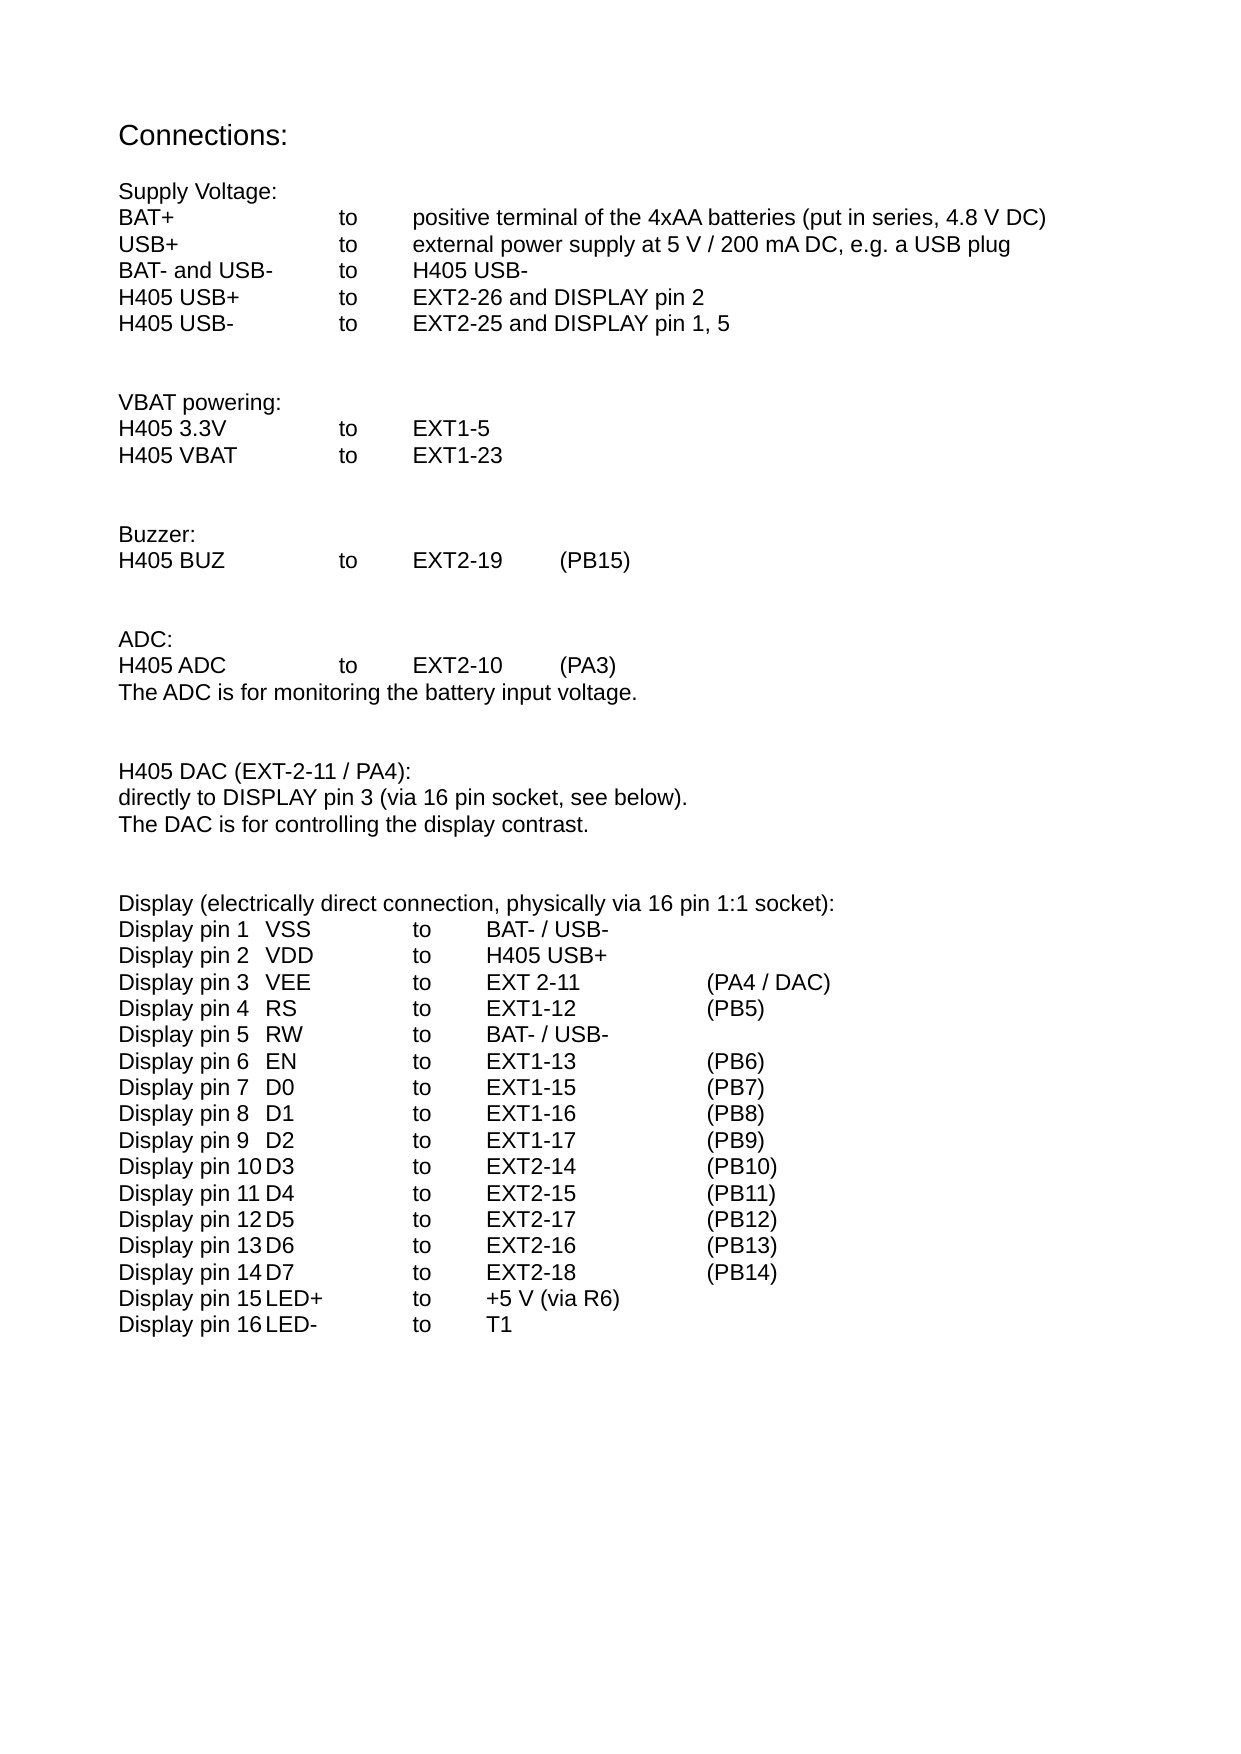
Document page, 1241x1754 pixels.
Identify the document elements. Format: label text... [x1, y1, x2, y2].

text Display pin 7 D0 to EXT1-15 (PB7) [118, 1074, 1122, 1100]
text The ADC is for monitoring the battery input voltage. [118, 679, 1122, 705]
text Display pin 5 RW to BAT- / USB- [118, 1021, 1122, 1048]
text H405 USB+ to EXT2-26 and DISPLAY pin 2 [118, 283, 1122, 310]
text Display pin 8 D1 to EXT1-16 (PB8) [118, 1100, 1122, 1127]
text Display pin 4 RS to EXT1-12 (PB5) [118, 995, 1122, 1021]
text Display pin 1 VSS to BAT- / USB- [118, 916, 1122, 942]
text USB+ to external power supply at 5 V / 200 mA DC, e.g. a USB plug [118, 231, 1122, 257]
text Display pin 10 D3 to EXT2-14 (PB10) [118, 1153, 1122, 1179]
text H405 DAC (EXT-2-11 / PA4): [118, 758, 1122, 784]
text Display pin 13 D6 to EXT2-16 (PB13) [118, 1232, 1122, 1258]
text Display (electrically direct connection, physically via 16 pin 1:1 socket): [118, 889, 1122, 916]
text Display pin 3 VEE to EXT 2-11 (PA4 / DAC) [118, 969, 1122, 995]
text Buzzer: [118, 521, 1122, 547]
text directly to DISPLAY pin 3 (via 16 pin socket, see below). [118, 784, 1122, 811]
text Display pin 15 LED+ to +5 V (via R6) [118, 1285, 1122, 1311]
text H405 ADC to EXT2-10 (PA3) [118, 652, 1122, 679]
text ADC: [118, 626, 1122, 652]
text Supply Voltage: [118, 178, 1122, 204]
text H405 3.3V to EXT1-5 [118, 415, 1122, 442]
text Display pin 2 VDD to H405 USB+ [118, 942, 1122, 969]
text Display pin 9 D2 to EXT1-17 (PB9) [118, 1127, 1122, 1153]
text BAT+ to positive terminal of the 4xAA batteries (put in series, 4.8 V DC) [118, 204, 1122, 231]
text Display pin 16 LED- to T1 [118, 1311, 1122, 1338]
text Display pin 11 D4 to EXT2-15 (PB11) [118, 1179, 1122, 1206]
text H405 USB- to EXT2-25 and DISPLAY pin 1, 5 [118, 310, 1122, 336]
text Display pin 12 D5 to EXT2-17 (PB12) [118, 1206, 1122, 1232]
text Display pin 14 D7 to EXT2-18 (PB14) [118, 1258, 1122, 1285]
text Connections: [118, 118, 1122, 152]
text BAT- and USB- to H405 USB- [118, 257, 1122, 283]
text H405 VBAT to EXT1-23 [118, 442, 1122, 468]
text H405 BUZ to EXT2-19 (PB15) [118, 547, 1122, 573]
text Display pin 6 EN to EXT1-13 (PB6) [118, 1048, 1122, 1074]
text The DAC is for controlling the display contrast. [118, 811, 1122, 837]
text VBAT powering: [118, 389, 1122, 415]
